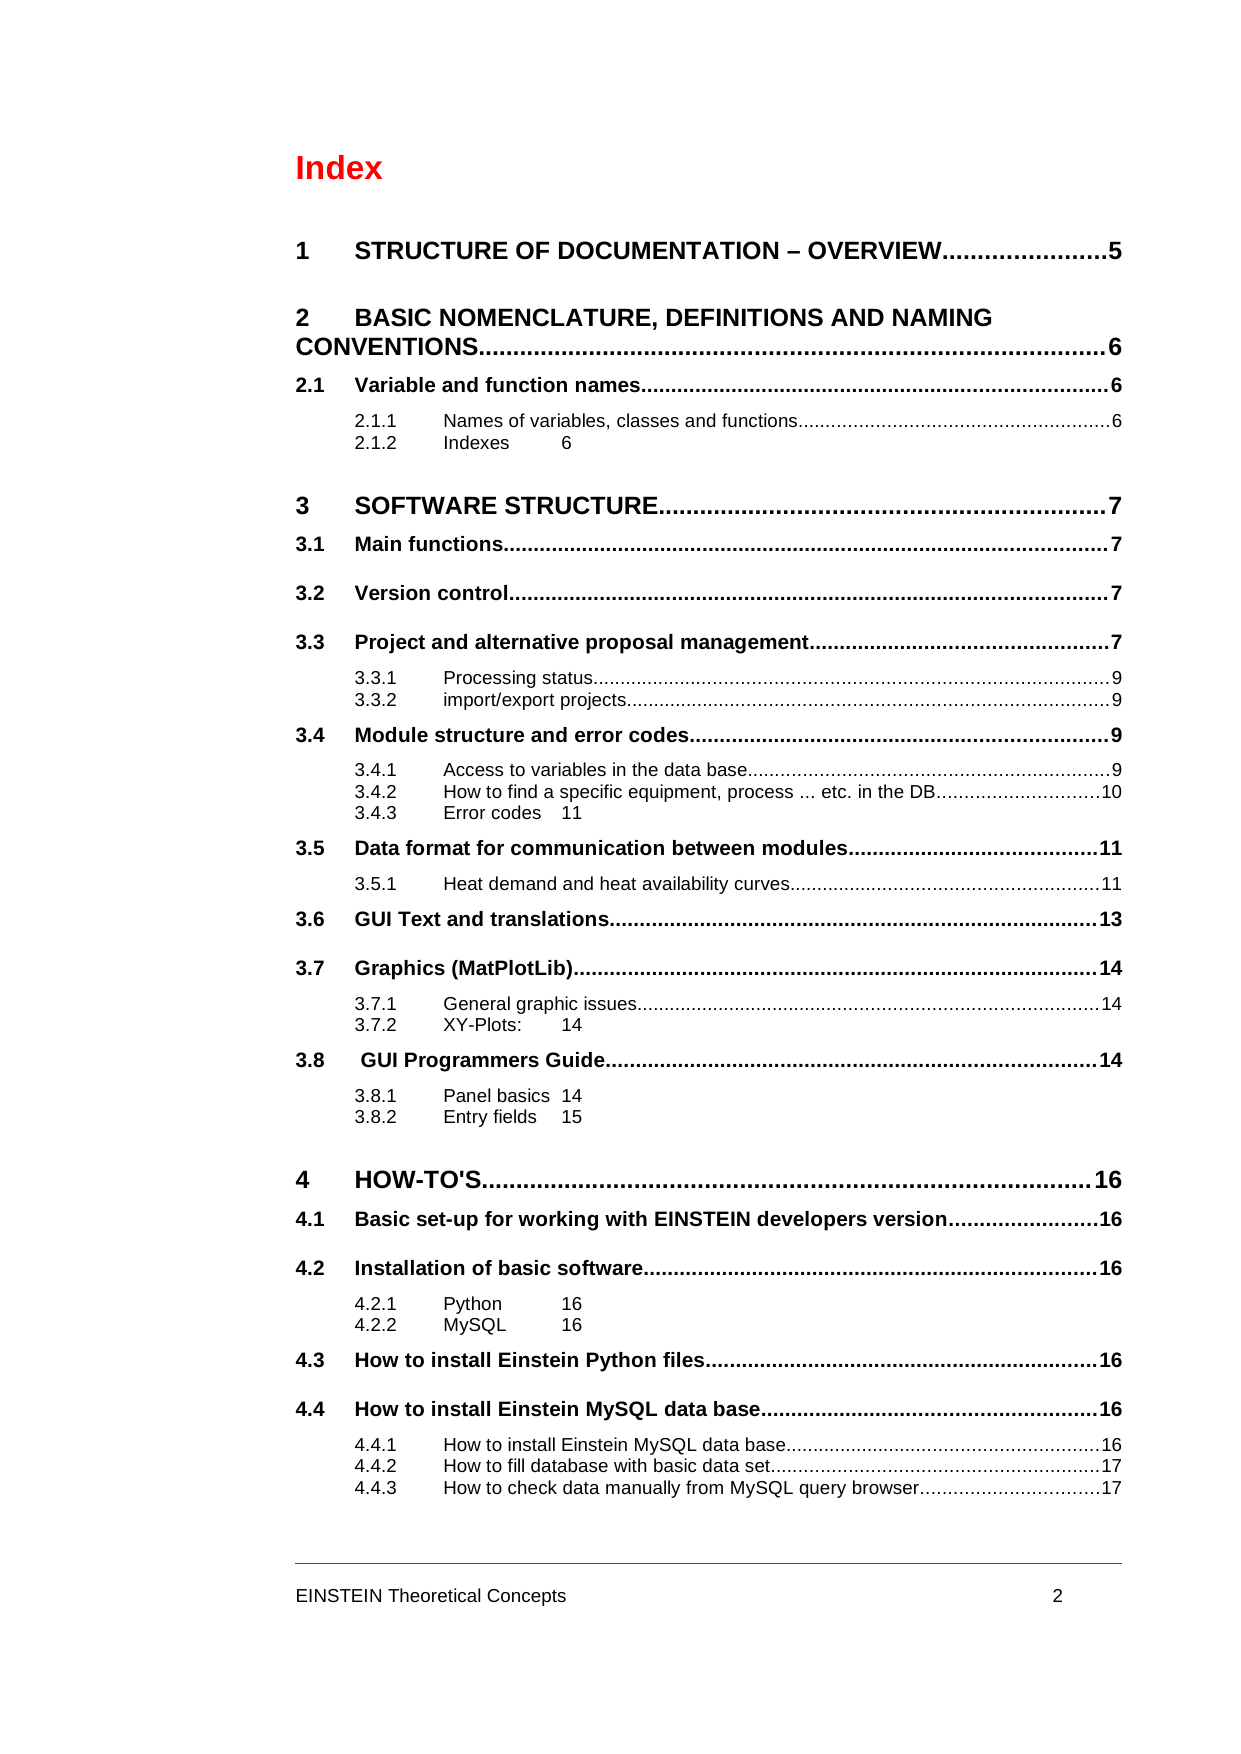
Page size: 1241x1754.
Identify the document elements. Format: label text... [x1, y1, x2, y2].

text 3.5 Data format for communication between modules 11 [295, 836, 1122, 860]
text 4 How-to's 16 [295, 1165, 1122, 1194]
text 3.7 Graphics (MatPlotLib) 14 [295, 956, 1122, 980]
text 3.6 GUI Text and translations 13 [295, 907, 1122, 931]
text 4.4.2 How to fill database with basic data set 17 [354, 1455, 1122, 1477]
text 3.3 Project and alternative proposal management 7 [295, 630, 1122, 654]
text 3.8.1 Panel basics 14 [354, 1085, 1122, 1106]
text 4.2 Installation of basic software 16 [295, 1256, 1122, 1280]
text 4.2.2 MySQL 16 [354, 1314, 1122, 1336]
text 4.1 Basic set-up for working with EINSTEIN developers version 16 [295, 1207, 1122, 1231]
text 4.3 How to install Einstein Python files 16 [295, 1348, 1122, 1372]
text 4.2.1 Python 16 [354, 1292, 1122, 1314]
text 3.2 Version control 7 [295, 581, 1122, 605]
text 3.7.2 XY-Plots: 14 [354, 1014, 1122, 1036]
subtitle Index [295, 148, 1122, 186]
text 3 Software structure 7 [295, 491, 1122, 520]
text 3.1 Main functions 7 [295, 532, 1122, 556]
text 2.1.2 Indexes 6 [354, 432, 1122, 453]
text 2.1 Variable and function names 6 [295, 373, 1122, 397]
text 3.4.1 Access to variables in the data base 9 [354, 759, 1122, 781]
text 3.3.2 import/export projects 9 [354, 688, 1122, 710]
text 4.4.3 How to check data manually from MySQL query browser 17 [354, 1477, 1122, 1498]
text 4.4.1 How to install Einstein MySQL data base 16 [354, 1434, 1122, 1455]
text 3.4.3 Error codes 11 [354, 802, 1122, 824]
text 3.7.1 General graphic issues 14 [354, 992, 1122, 1014]
text 1 Structure of documentation – overview 5 [295, 236, 1122, 265]
text 3.4.2 How to find a specific equipment, process ... etc. in the DB 10 [354, 781, 1122, 802]
text 3.8.2 Entry fields 15 [354, 1106, 1122, 1128]
text 3.5.1 Heat demand and heat availability curves 11 [354, 873, 1122, 894]
text 3.4 Module structure and error codes 9 [295, 722, 1122, 747]
text 2 Basic nomenclature, definitions and naming conventions 6 [295, 303, 1122, 361]
text 2.1.1 Names of variables, classes and functions 6 [354, 410, 1122, 432]
text 3.8 GUI Programmers Guide 14 [295, 1048, 1122, 1072]
text 4.4 How to install Einstein MySQL data base 16 [295, 1397, 1122, 1421]
text 3.3.1 Processing status 9 [354, 667, 1122, 688]
